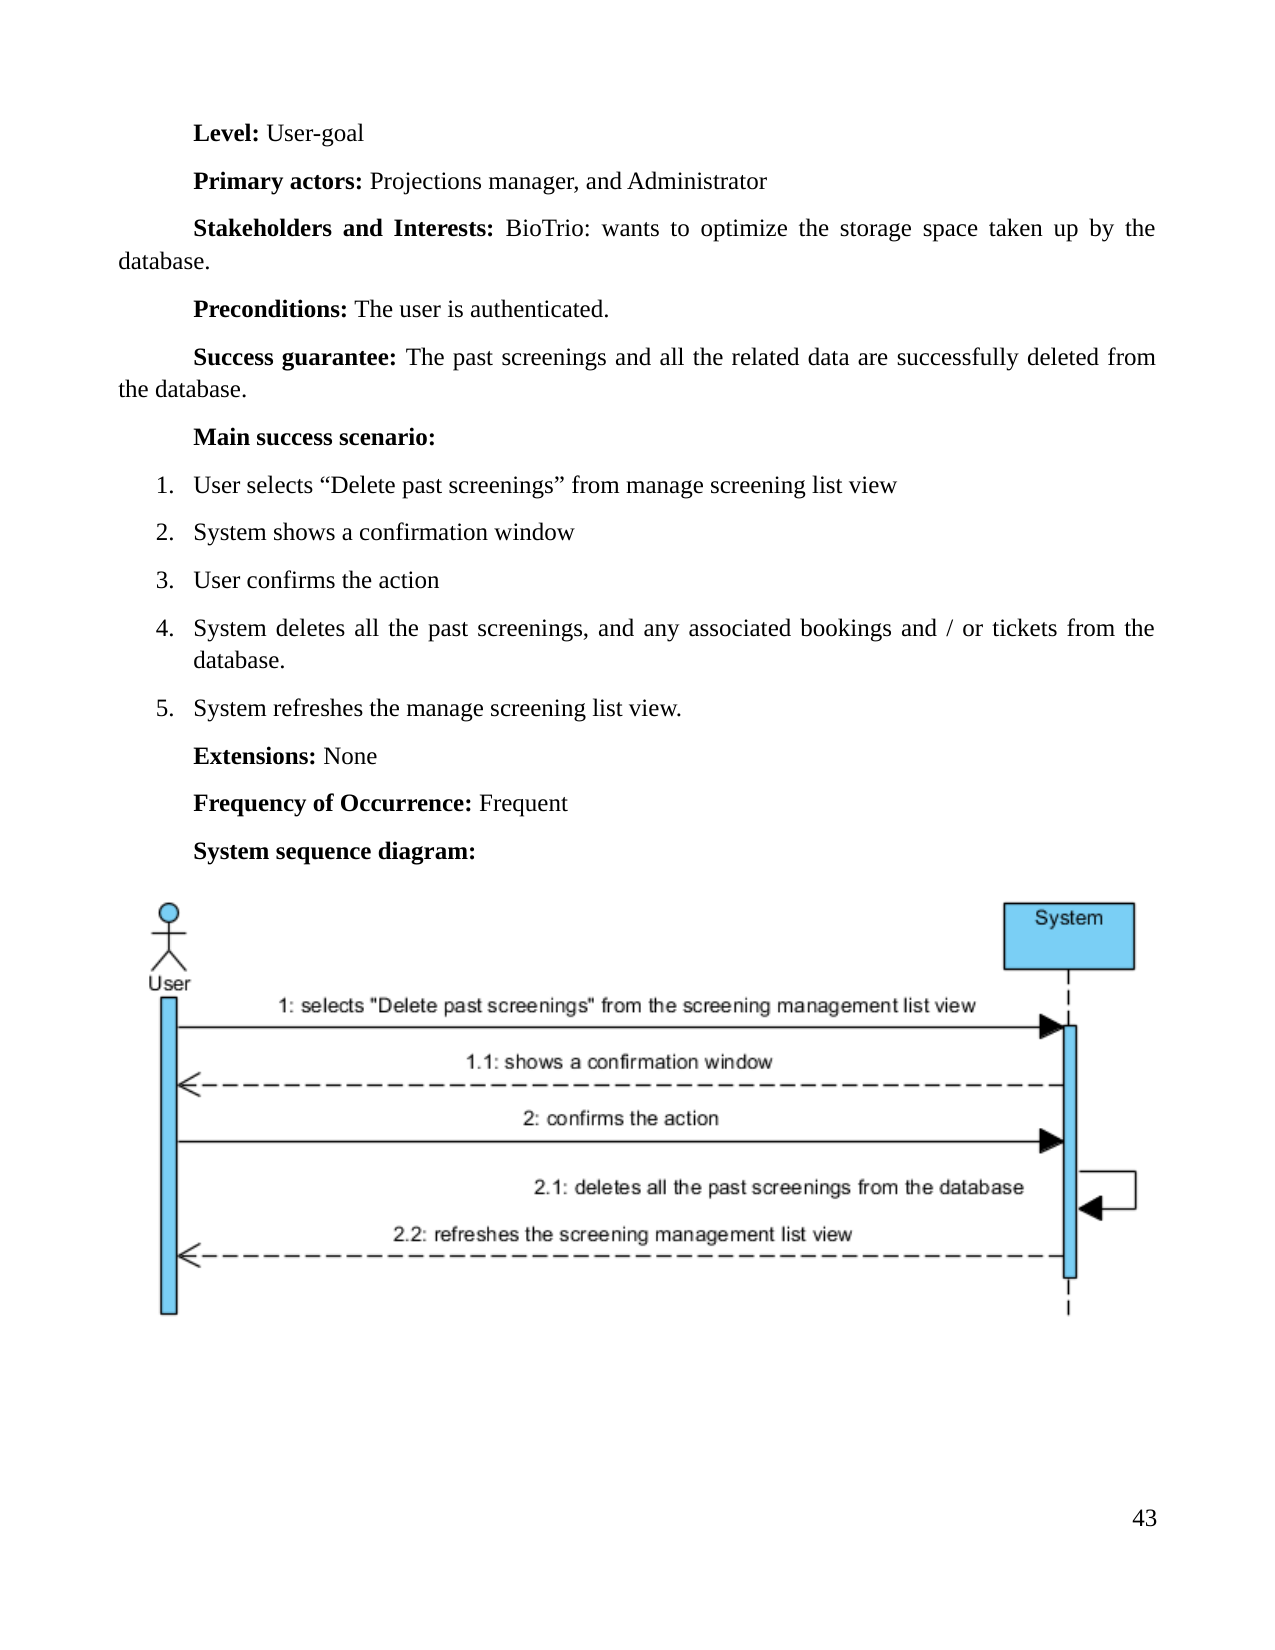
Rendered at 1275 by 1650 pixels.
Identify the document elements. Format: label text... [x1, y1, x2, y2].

text Primary actors: Projections manager, and Administrator [118, 166, 1157, 194]
text Level: User-goal [118, 118, 1157, 147]
text Stakeholders and Interests: BioTrio: wants to optimize the storage space taken up by the database. [118, 213, 1157, 275]
text Extensions: None [118, 741, 1157, 769]
text Frequency of Occurrence: Frequent [118, 788, 1157, 817]
list System shows a confirmation window [156, 517, 1157, 546]
text Success guarantee: The past screenings and all the related data are successfully deleted from the database. [118, 342, 1157, 403]
picture [134, 882, 1154, 1348]
text System sequence diagram: [118, 836, 1157, 865]
list User selects “Delete past screenings” from manage screening list view [156, 470, 1157, 498]
text Main success scenario: [118, 422, 1157, 451]
list System deletes all the past screenings, and any associated bookings and / or tickets from the database. [156, 613, 1157, 674]
list User confirms the action [156, 565, 1157, 594]
text Preconditions: The user is authenticated. [118, 294, 1157, 323]
list System refreshes the manage screening list view. [156, 693, 1157, 722]
